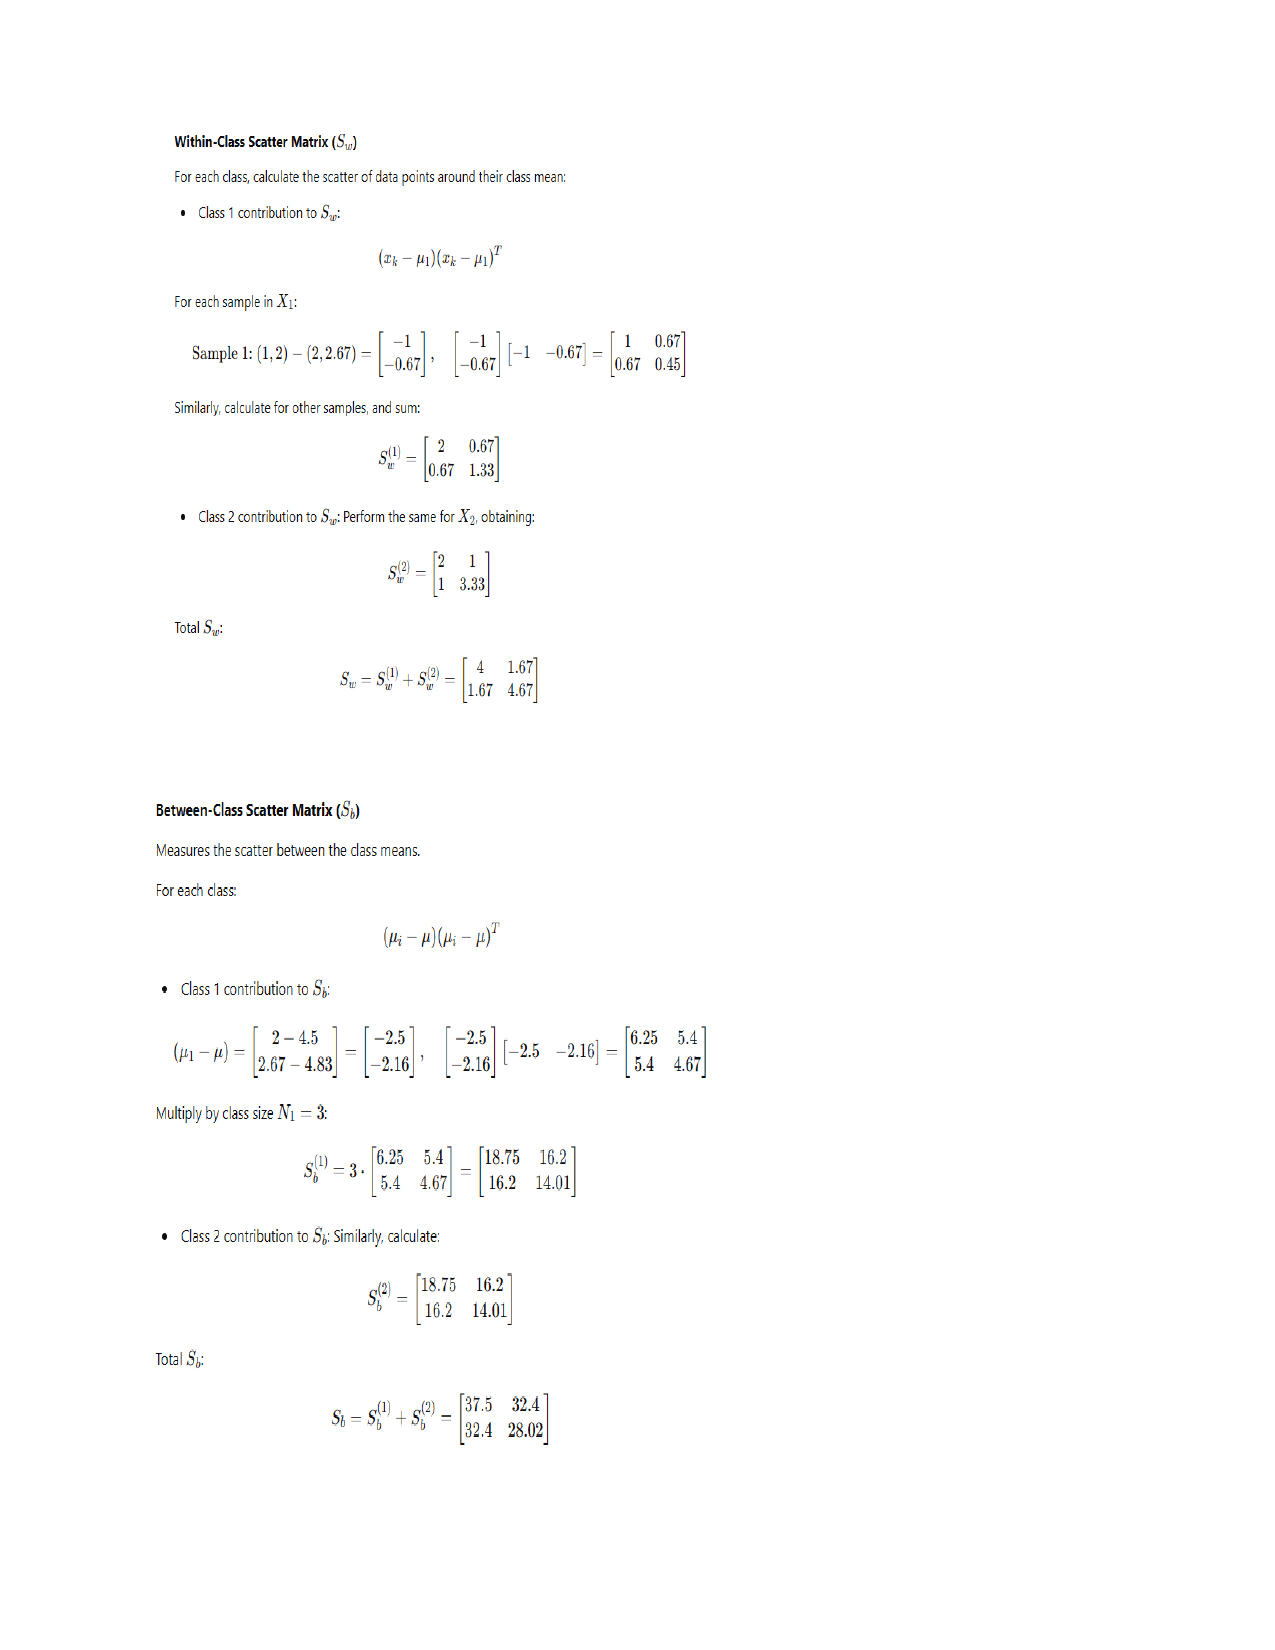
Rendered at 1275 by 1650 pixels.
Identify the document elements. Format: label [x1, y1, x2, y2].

picture [145, 786, 715, 1454]
picture [167, 122, 691, 710]
